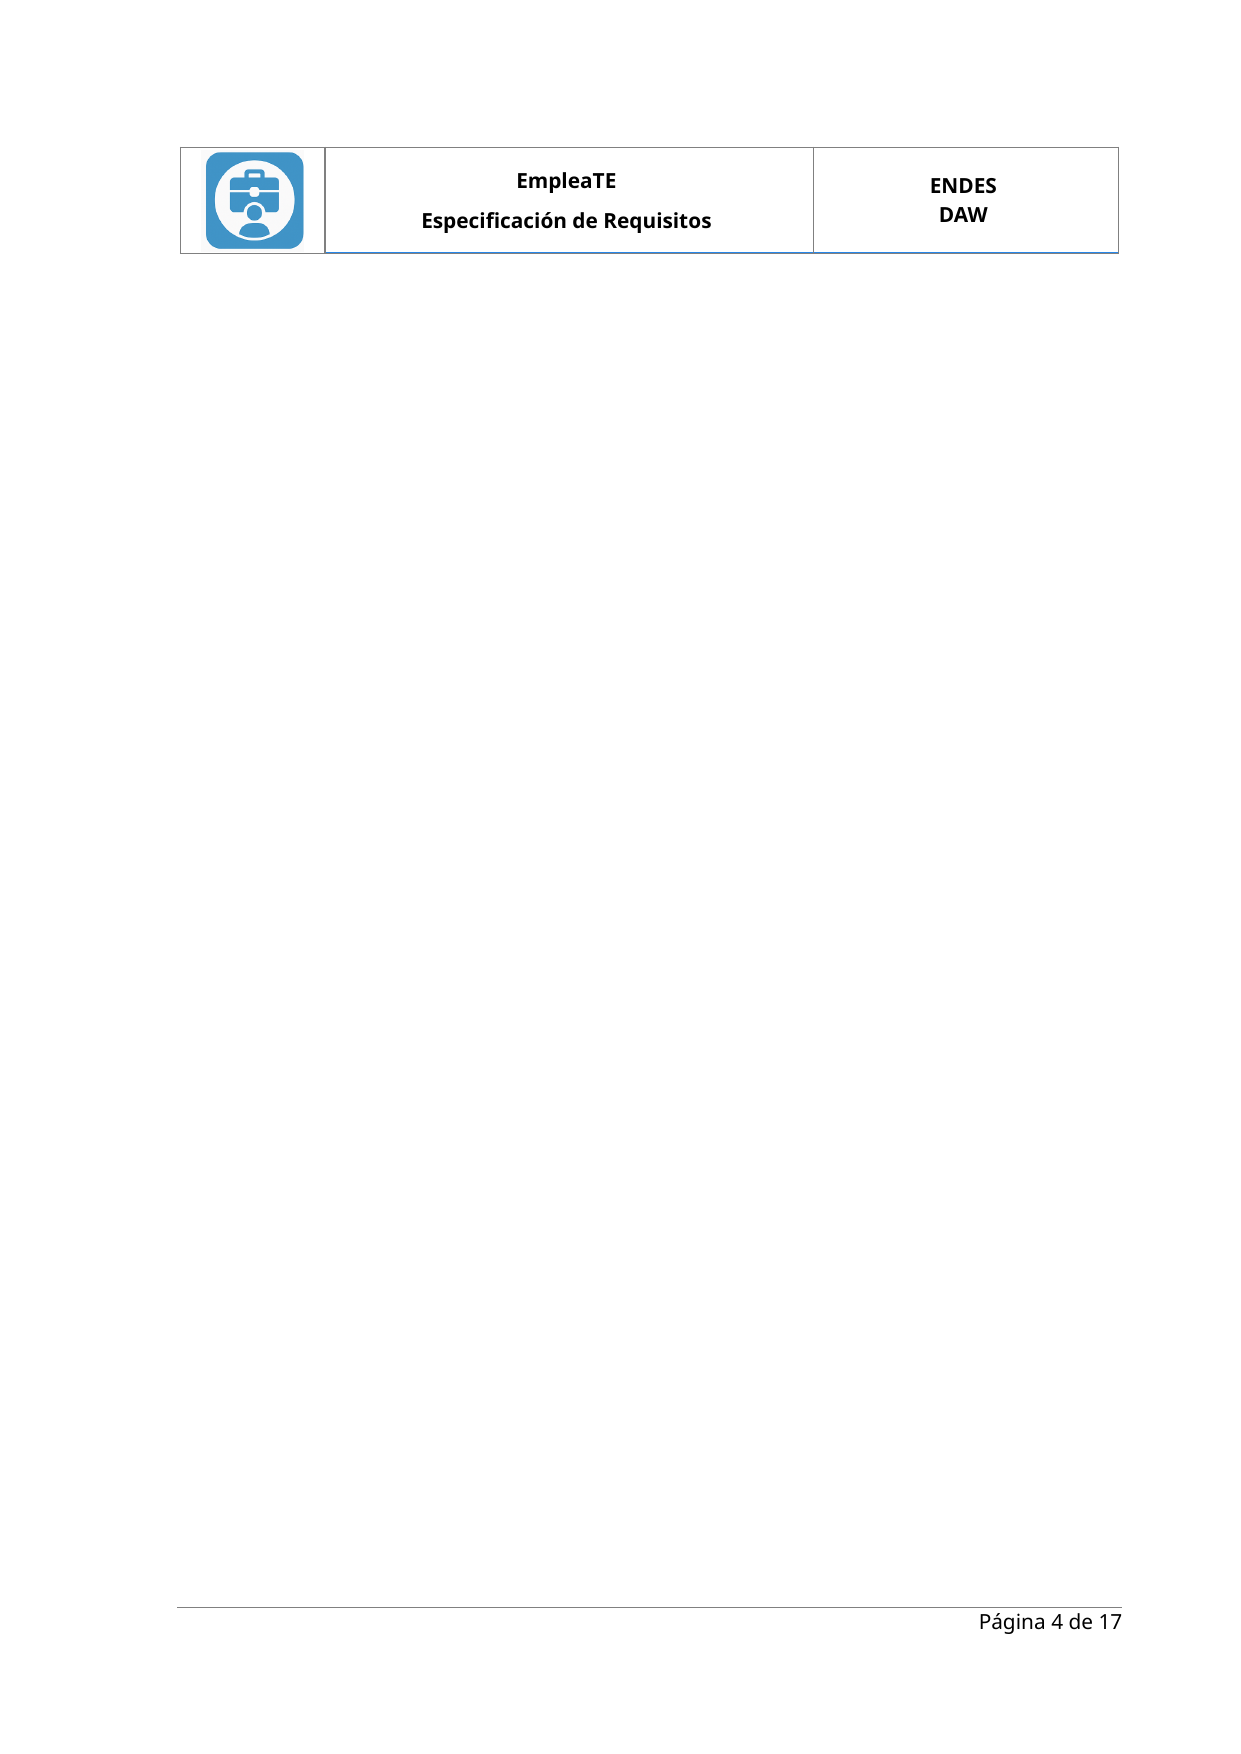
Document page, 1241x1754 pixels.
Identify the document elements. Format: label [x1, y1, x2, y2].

picture [201, 150, 304, 252]
